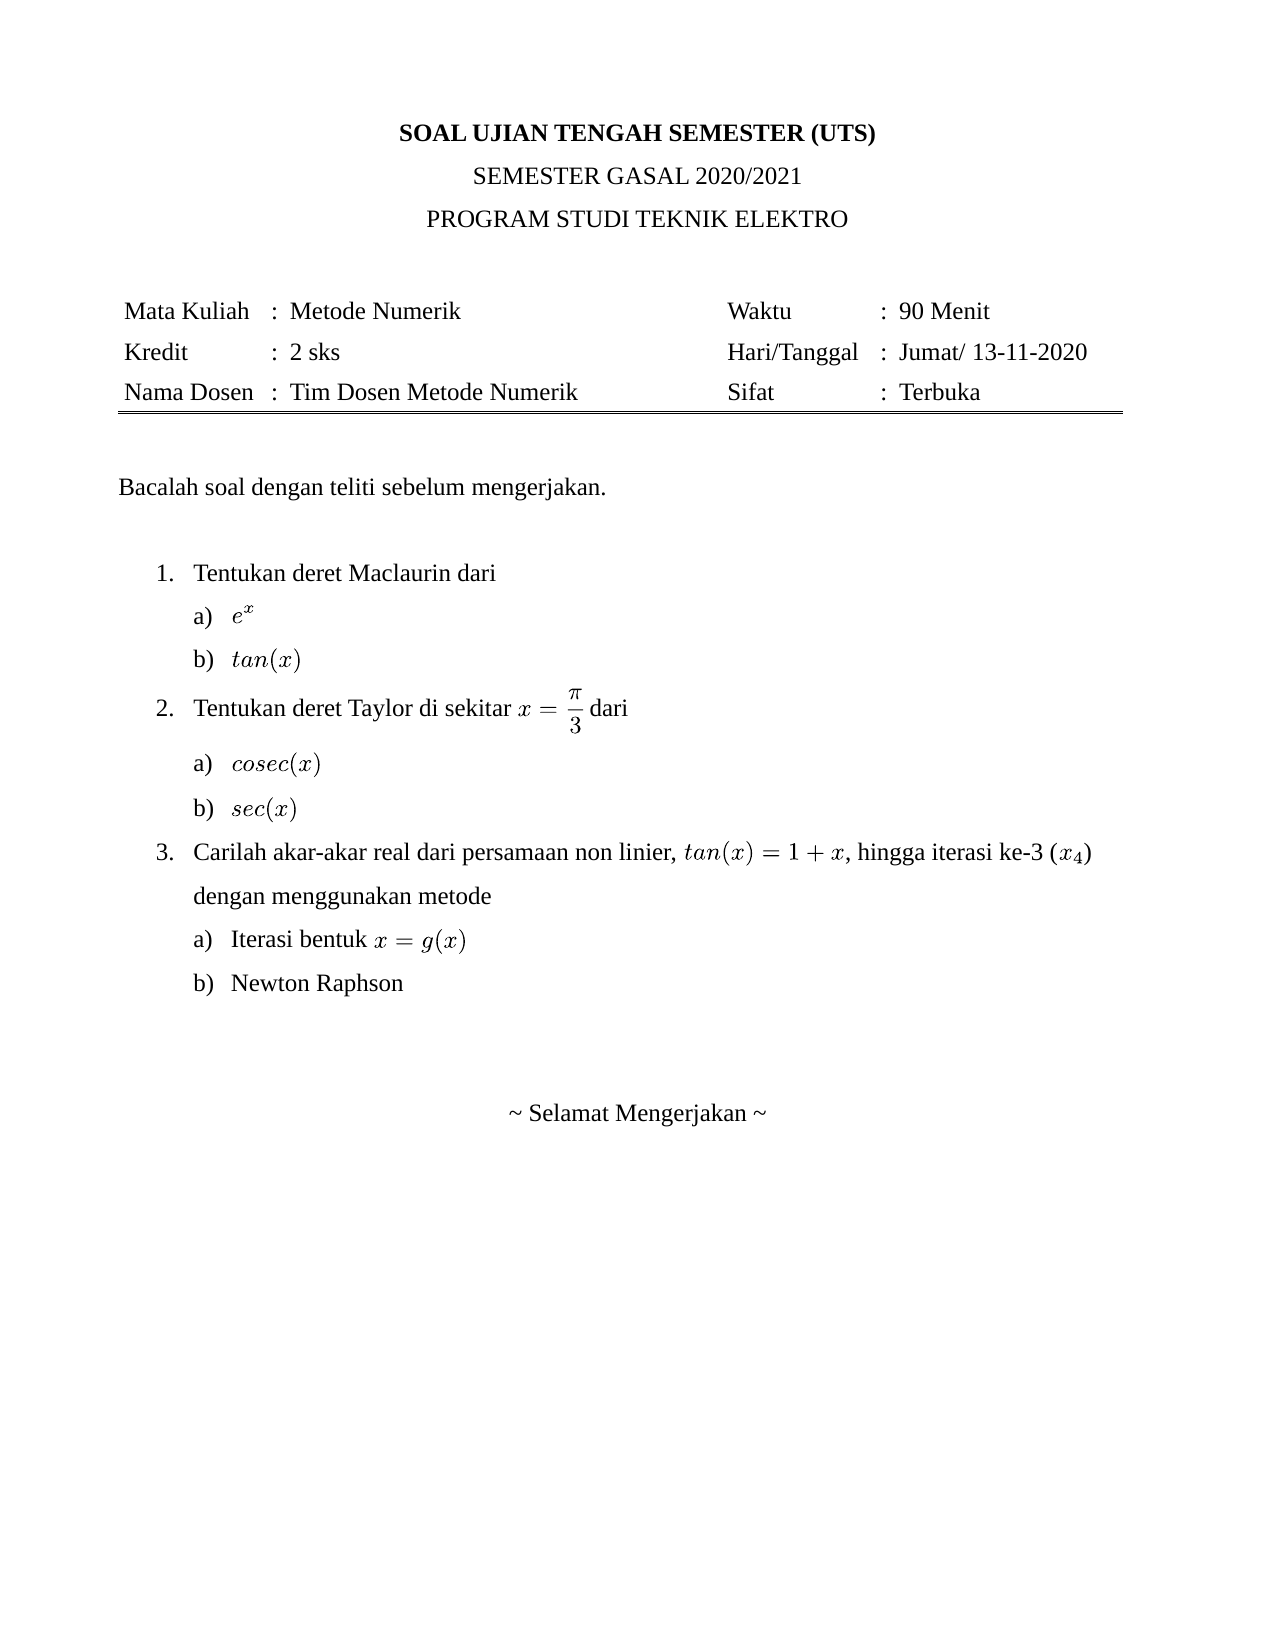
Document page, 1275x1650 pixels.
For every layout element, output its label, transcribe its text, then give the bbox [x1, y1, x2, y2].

text ~ Selamat Mengerjakan ~ [118, 1098, 1157, 1126]
list Carilah akar-akar real dari persamaan non linier, , hingga iterasi ke-3 () dengan menggunakan metode [156, 837, 1157, 910]
list Tentukan deret Taylor di sekitar dari [156, 688, 1157, 734]
list Tentukan deret Maclaurin dari [156, 558, 1157, 587]
text Bacalah soal dengan teliti sebelum mengerjakan. [118, 472, 1157, 500]
list Newton Raphson [193, 968, 1157, 997]
list Iterasi bentuk [193, 924, 1157, 954]
